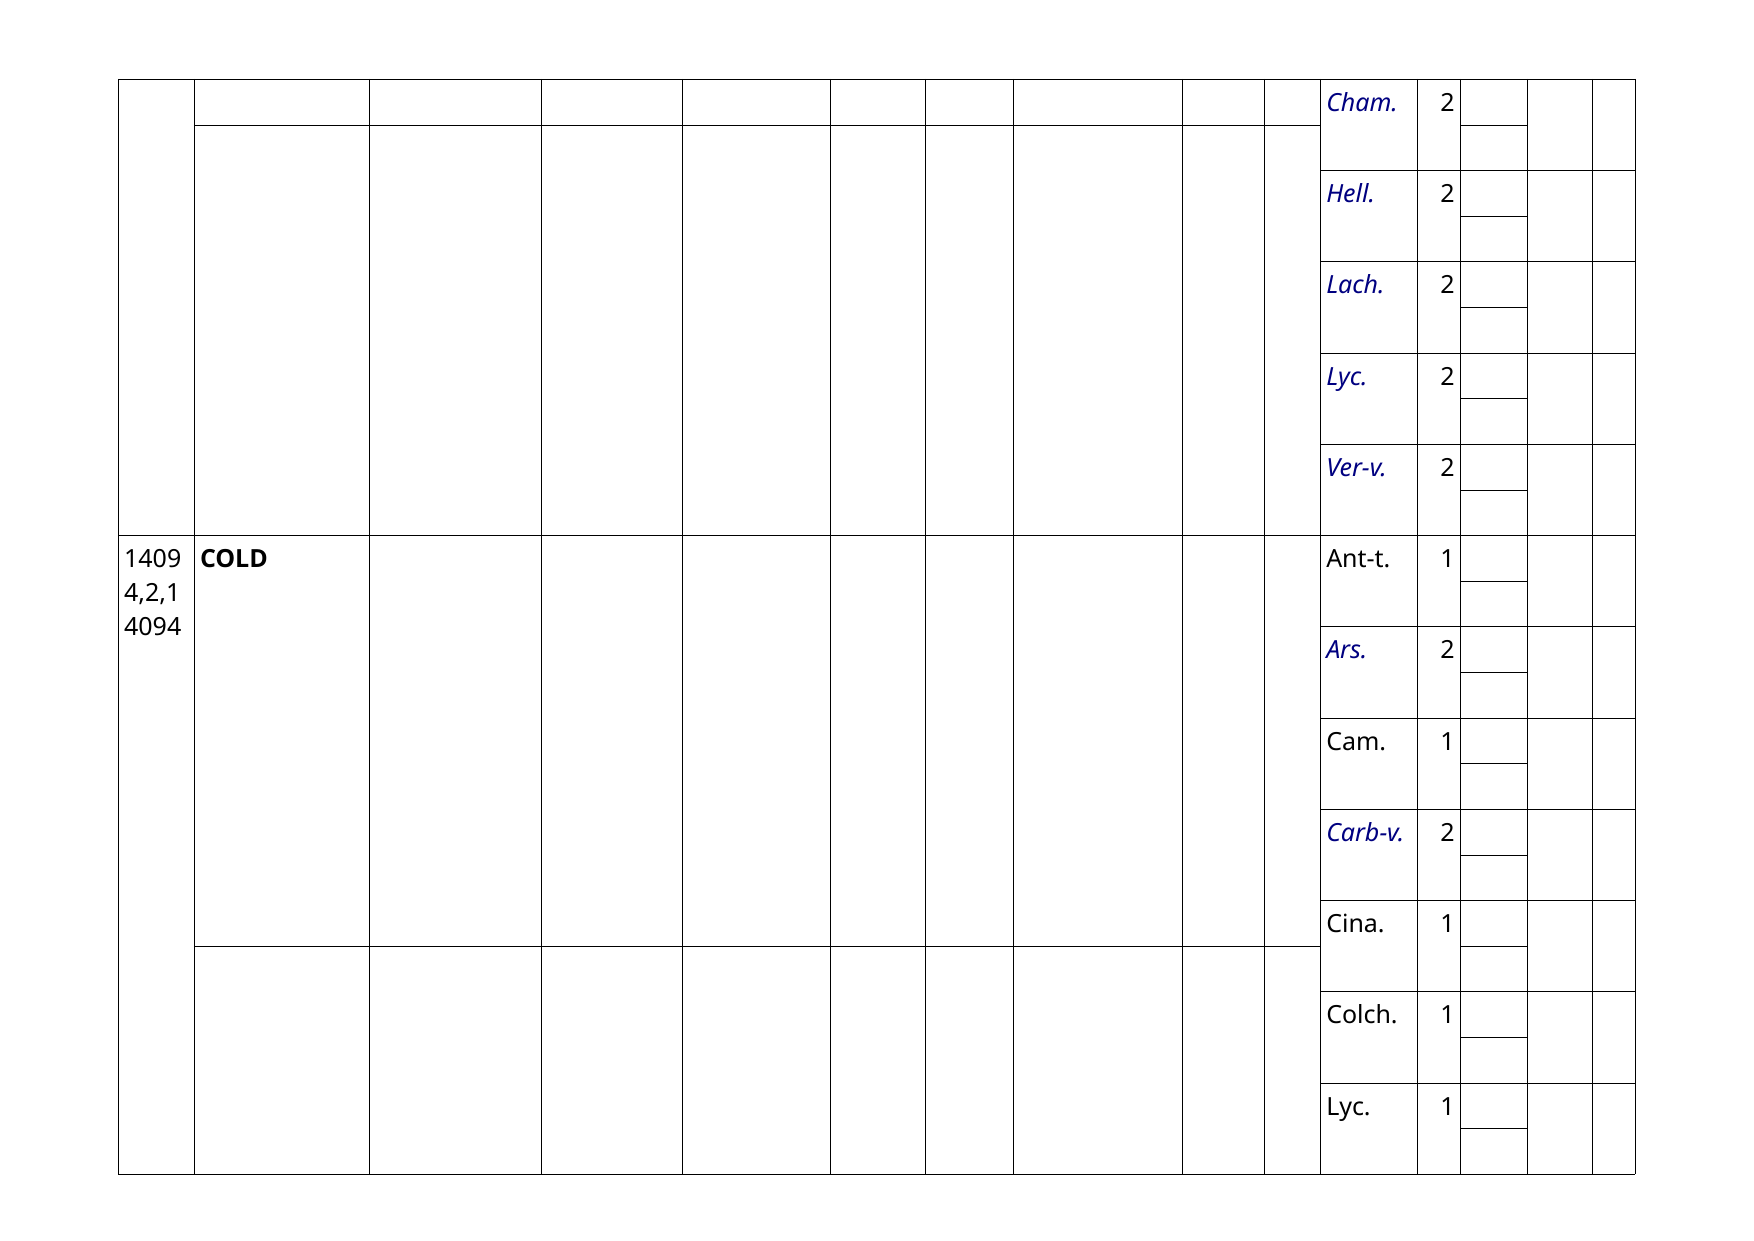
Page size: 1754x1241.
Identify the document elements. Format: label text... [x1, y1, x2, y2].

table_cell [1461, 80, 1527, 124]
table_cell 2 [1418, 627, 1460, 718]
table_cell [1461, 262, 1527, 307]
table_cell 2 [1418, 445, 1460, 535]
table_cell [1461, 810, 1527, 854]
table_cell [1528, 901, 1592, 991]
table_cell Carb-v. [1321, 810, 1417, 900]
table_cell [1593, 719, 1635, 809]
table_cell 2 [1418, 810, 1460, 900]
table_cell [1461, 1084, 1527, 1128]
table_cell cold [195, 536, 369, 946]
table_cell [1183, 126, 1264, 535]
table_cell [542, 80, 682, 124]
table_cell [1593, 445, 1635, 535]
table_cell 2 [1418, 354, 1460, 444]
table_cell [1593, 810, 1635, 900]
table_cell [370, 126, 541, 535]
table_cell 14094,2,14094 [119, 536, 194, 1174]
table_cell [1528, 171, 1592, 261]
table_cell [370, 947, 541, 1174]
table_cell [1461, 1129, 1527, 1174]
table_cell 1 [1418, 1084, 1460, 1174]
table_cell [1265, 536, 1320, 946]
table_cell [1528, 992, 1592, 1083]
table_cell [831, 80, 925, 124]
table_cell [1461, 354, 1527, 398]
table_cell [119, 80, 194, 535]
table_cell Cam. [1321, 719, 1417, 809]
table_cell Ver-v. [1321, 445, 1417, 535]
table_cell [1183, 80, 1264, 124]
table_cell [542, 536, 682, 946]
table_cell 1 [1418, 536, 1460, 626]
table_cell [1528, 262, 1592, 353]
table_cell [1461, 399, 1527, 444]
table_cell [831, 126, 925, 535]
table_cell Lach. [1321, 262, 1417, 353]
table_cell [1461, 536, 1527, 581]
table_cell [1593, 262, 1635, 353]
table_cell [926, 80, 1013, 124]
table_cell [831, 947, 925, 1174]
table_cell [1528, 536, 1592, 626]
table_cell [370, 80, 541, 124]
table_cell [1528, 80, 1592, 170]
table_cell [831, 536, 925, 946]
table_cell [683, 80, 830, 124]
table_cell [683, 536, 830, 946]
table_cell [1528, 1084, 1592, 1174]
table_cell [1014, 947, 1182, 1174]
table_cell Cina. [1321, 901, 1417, 991]
table_cell 2 [1418, 262, 1460, 353]
table_cell [1461, 947, 1527, 991]
table_cell [1593, 80, 1635, 170]
table_cell [1461, 217, 1527, 261]
table_cell [1461, 856, 1527, 900]
table_cell [1265, 947, 1320, 1174]
table_cell [195, 126, 369, 535]
table_cell [1461, 491, 1527, 535]
table_cell [1265, 126, 1320, 535]
table_cell [542, 126, 682, 535]
table_cell [1461, 1038, 1527, 1083]
table_cell [195, 80, 369, 124]
table_cell [1593, 354, 1635, 444]
table_cell [542, 947, 682, 1174]
table_cell Ars. [1321, 627, 1417, 718]
table_cell [1183, 536, 1264, 946]
table_cell [1461, 719, 1527, 763]
table_cell [1265, 80, 1320, 124]
table_cell [1593, 627, 1635, 718]
table_cell 2 [1418, 171, 1460, 261]
table_cell [1528, 445, 1592, 535]
table_cell [1461, 582, 1527, 626]
table_cell [1461, 171, 1527, 216]
table_cell [1461, 673, 1527, 718]
table_cell 1 [1418, 719, 1460, 809]
table_cell [926, 947, 1013, 1174]
table_cell [1461, 764, 1527, 809]
table_cell [1593, 171, 1635, 261]
table_cell Colch. [1321, 992, 1417, 1083]
table_cell Lyc. [1321, 1084, 1417, 1174]
table_cell [1593, 1084, 1635, 1174]
table_cell [1528, 719, 1592, 809]
table_cell [683, 947, 830, 1174]
table_cell [1461, 992, 1527, 1037]
table_cell [926, 536, 1013, 946]
table_cell [1461, 901, 1527, 946]
table_cell 2 [1418, 80, 1460, 170]
table_cell [1461, 445, 1527, 489]
table_cell 1 [1418, 901, 1460, 991]
table_cell [926, 126, 1013, 535]
table_cell [1593, 901, 1635, 991]
table_cell [370, 536, 541, 946]
table_cell [195, 947, 369, 1174]
table_cell [1183, 947, 1264, 1174]
table_cell [1461, 308, 1527, 353]
table_cell 1 [1418, 992, 1460, 1083]
table_cell Lyc. [1321, 354, 1417, 444]
table_cell [1528, 810, 1592, 900]
table_cell [1014, 126, 1182, 535]
table_cell [1528, 354, 1592, 444]
table_cell [1014, 536, 1182, 946]
table_cell [1528, 627, 1592, 718]
table_cell [1593, 536, 1635, 626]
table_cell Ant-t. [1321, 536, 1417, 626]
table_cell [1014, 80, 1182, 124]
table_cell Cham. [1321, 80, 1417, 170]
table_cell [1593, 992, 1635, 1083]
table_cell [683, 126, 830, 535]
table_cell [1461, 126, 1527, 170]
table_cell [1461, 627, 1527, 672]
table_cell Hell. [1321, 171, 1417, 261]
